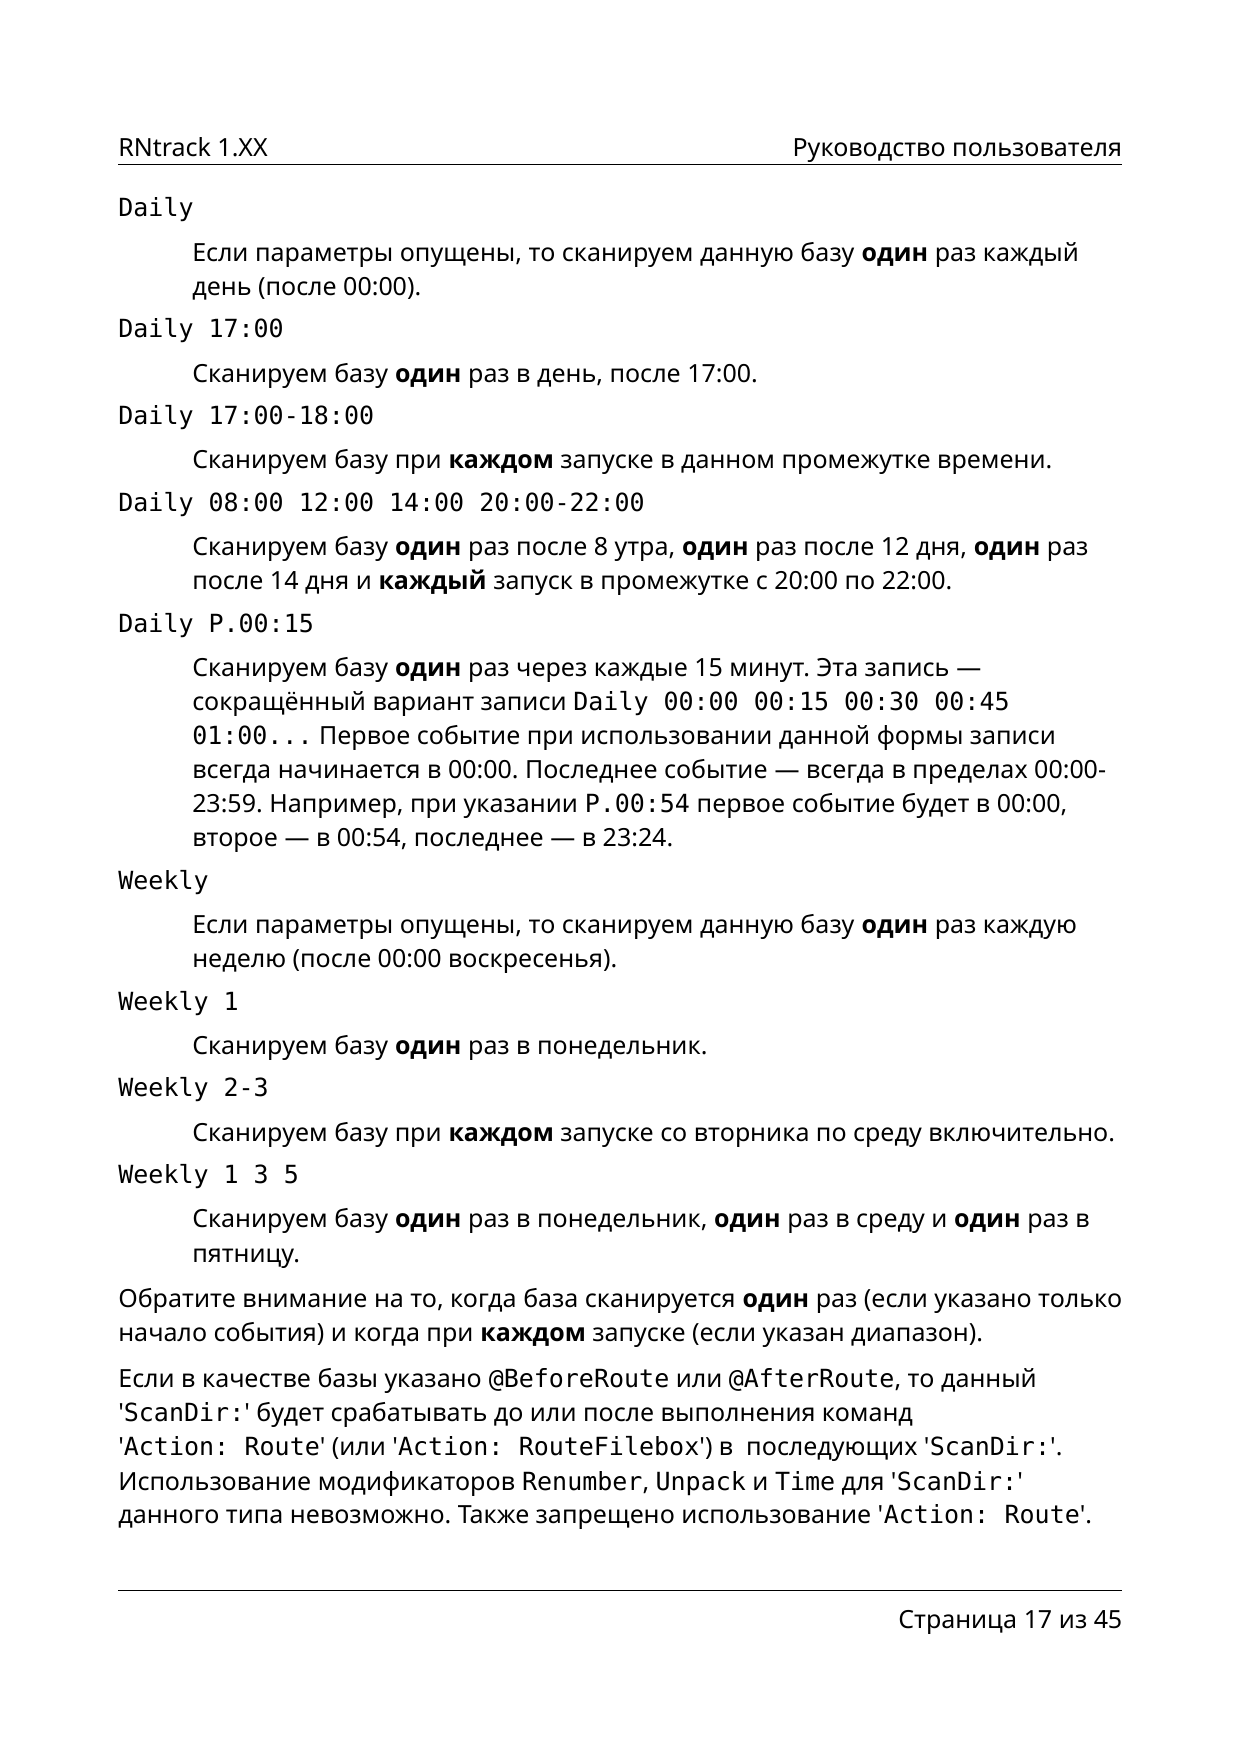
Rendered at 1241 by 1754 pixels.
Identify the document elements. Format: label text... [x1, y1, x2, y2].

text Если параметры опущены, то сканируем данную базу один раз каждую неделю (после 00:00 воскресенья). [192, 907, 1122, 975]
text Сканируем базу один раз в понедельник. [192, 1028, 1122, 1062]
text Daily P.00:15 [118, 609, 1122, 638]
text Сканируем базу один раз после 8 утра, один раз после 12 дня, один раз после 14 дня и каждый запуск в промежутке с 20:00 по 22:00. [192, 529, 1122, 597]
text Сканируем базу один раз в день, после 17:00. [192, 355, 1122, 389]
text Сканируем базу при каждом запуске со вторника по среду включительно. [192, 1114, 1122, 1148]
text Сканируем базу при каждом запуске в данном промежутке времени. [192, 442, 1122, 476]
text Если в качестве базы указано @BeforeRoute или @AfterRoute, то данный 'ScanDir:' будет срабатывать до или после выполнения команд 'Action: Route' (или 'Action: RouteFilebox') в последующих 'ScanDir:'. Использование модификаторов Renumber, Unpack и Time для 'ScanDir:' данного типа невозможно. Также запрещено использование 'Action: Route'. [118, 1361, 1122, 1531]
text Сканируем базу один раз через каждые 15 минут. Эта запись — сокращённый вариант записи Daily 00:00 00:15 00:30 00:45 01:00... Первое событие при использовании данной формы записи всегда начинается в 00:00. Последнее событие — всегда в пределах 00:00-23:59. Например, при указании P.00:54 первое событие будет в 00:00, второе — в 00:54, последнее — в 23:24. [192, 650, 1122, 854]
text Weekly 1 [118, 987, 1122, 1016]
text Daily 17:00-18:00 [118, 401, 1122, 430]
text Daily [118, 193, 1122, 223]
text Сканируем базу один раз в понедельник, один раз в среду и один раз в пятницу. [192, 1201, 1122, 1269]
text Weekly 1 3 5 [118, 1160, 1122, 1189]
text Daily 08:00 12:00 14:00 20:00-22:00 [118, 488, 1122, 517]
text Если параметры опущены, то сканируем данную базу один раз каждый день (после 00:00). [192, 234, 1122, 303]
text Обратите внимание на то, когда база сканируется один раз (если указано только начало события) и когда при каждом запуске (если указан диапазон). [118, 1281, 1122, 1349]
text Daily 17:00 [118, 314, 1122, 343]
text Weekly 2-3 [118, 1073, 1122, 1103]
text Weekly [118, 866, 1122, 895]
